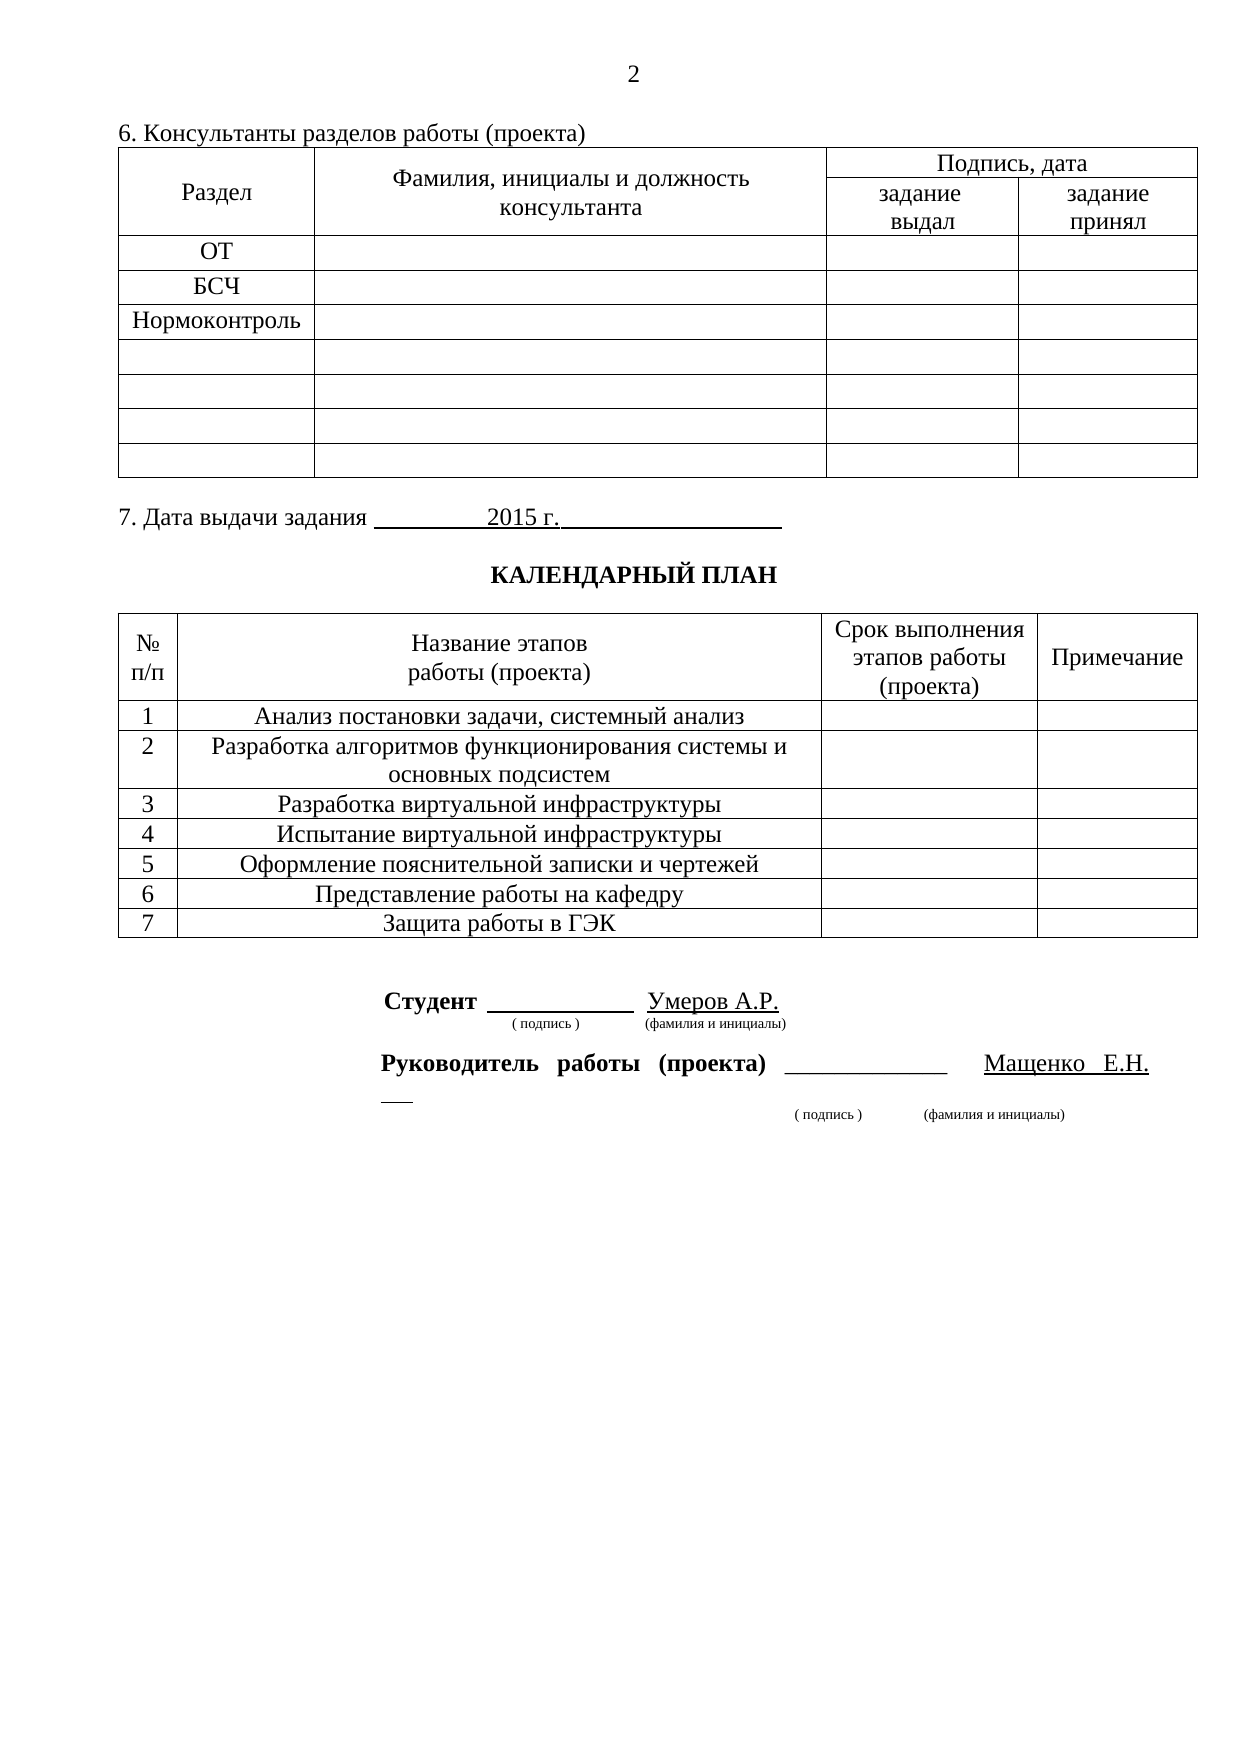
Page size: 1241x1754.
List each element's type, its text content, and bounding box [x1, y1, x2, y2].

table_cell [119, 340, 314, 373]
table_cell [822, 789, 1037, 818]
table_cell Защита работы в ГЭК [178, 909, 821, 937]
table_cell 2 [119, 731, 177, 788]
table_header Примечание [1038, 614, 1197, 700]
table_cell [827, 236, 1018, 270]
table_header Подпись, дата [827, 148, 1197, 177]
table_cell [822, 879, 1037, 907]
table_cell [315, 375, 826, 408]
table_cell [1019, 271, 1197, 304]
table_cell [822, 909, 1037, 937]
table_cell 1 [119, 701, 177, 730]
subtitle КАЛЕНДАРНЫЙ ПЛАН [118, 560, 1149, 589]
text Студент Умеров А.Р. [118, 986, 1149, 1015]
table_cell [1038, 701, 1197, 730]
table_cell [1019, 340, 1197, 373]
table_cell [119, 444, 314, 477]
text ( подпись ) (фамилия и инициалы) [118, 1015, 1149, 1044]
table_cell [827, 375, 1018, 408]
table_cell 7 [119, 909, 177, 937]
table_header Срок выполнения этапов работы (проекта) [822, 614, 1037, 700]
table_cell [1038, 819, 1197, 848]
table_cell [827, 340, 1018, 373]
table_cell [315, 444, 826, 477]
table_cell Разработка виртуальной инфраструктуры [178, 789, 821, 818]
table_cell 3 [119, 789, 177, 818]
table_header Фамилия, инициалы и должность консультанта [315, 148, 826, 235]
table_header Название этапов работы (проекта) [178, 614, 821, 700]
table_cell [827, 271, 1018, 304]
table_cell Испытание виртуальной инфраструктуры [178, 819, 821, 848]
table_cell Разработка алгоритмов функционирования системы и основных подсистем [178, 731, 821, 788]
table_cell 4 [119, 819, 177, 848]
table_cell 5 [119, 849, 177, 878]
table_cell [315, 340, 826, 373]
table_cell ОТ [119, 236, 314, 270]
table_cell [315, 236, 826, 270]
table_cell [315, 409, 826, 443]
table_cell [822, 819, 1037, 848]
table_header № п/п [119, 614, 177, 700]
table_cell Оформление пояснительной записки и чертежей [178, 849, 821, 878]
text 7. Дата выдачи задания 2015 г. [118, 502, 1149, 531]
table_cell [1038, 909, 1197, 937]
table_cell [1019, 305, 1197, 339]
table_cell Представление работы на кафедру [178, 879, 821, 907]
table_cell [822, 701, 1037, 730]
table_cell [1019, 236, 1197, 270]
table_cell [1038, 879, 1197, 907]
table_cell [1019, 375, 1197, 408]
text Руководитель работы (проекта) _____________ Мащенко Е.Н. [381, 1048, 1149, 1106]
table_cell [827, 409, 1018, 443]
table_cell [1019, 409, 1197, 443]
table_cell [1038, 731, 1197, 788]
table_cell [315, 305, 826, 339]
table_cell [1038, 849, 1197, 878]
table_cell [119, 409, 314, 443]
table_header Раздел [119, 148, 314, 235]
table_cell [822, 731, 1037, 788]
table_cell задание принял [1019, 178, 1197, 235]
table_cell [119, 375, 314, 408]
table_cell [1038, 789, 1197, 818]
table_cell Нормоконтроль [119, 305, 314, 339]
table_cell [822, 849, 1037, 878]
table_cell БСЧ [119, 271, 314, 304]
table_cell [827, 305, 1018, 339]
table_cell [315, 271, 826, 304]
table_cell [827, 444, 1018, 477]
table_cell задание выдал [827, 178, 1018, 235]
table_cell Анализ постановки задачи, системный анализ [178, 701, 821, 730]
text ( подпись ) (фамилия и инициалы) [118, 1106, 1149, 1134]
text 6. Консультанты разделов работы (проекта) [118, 118, 1149, 147]
table_cell [1019, 444, 1197, 477]
table_cell 6 [119, 879, 177, 907]
